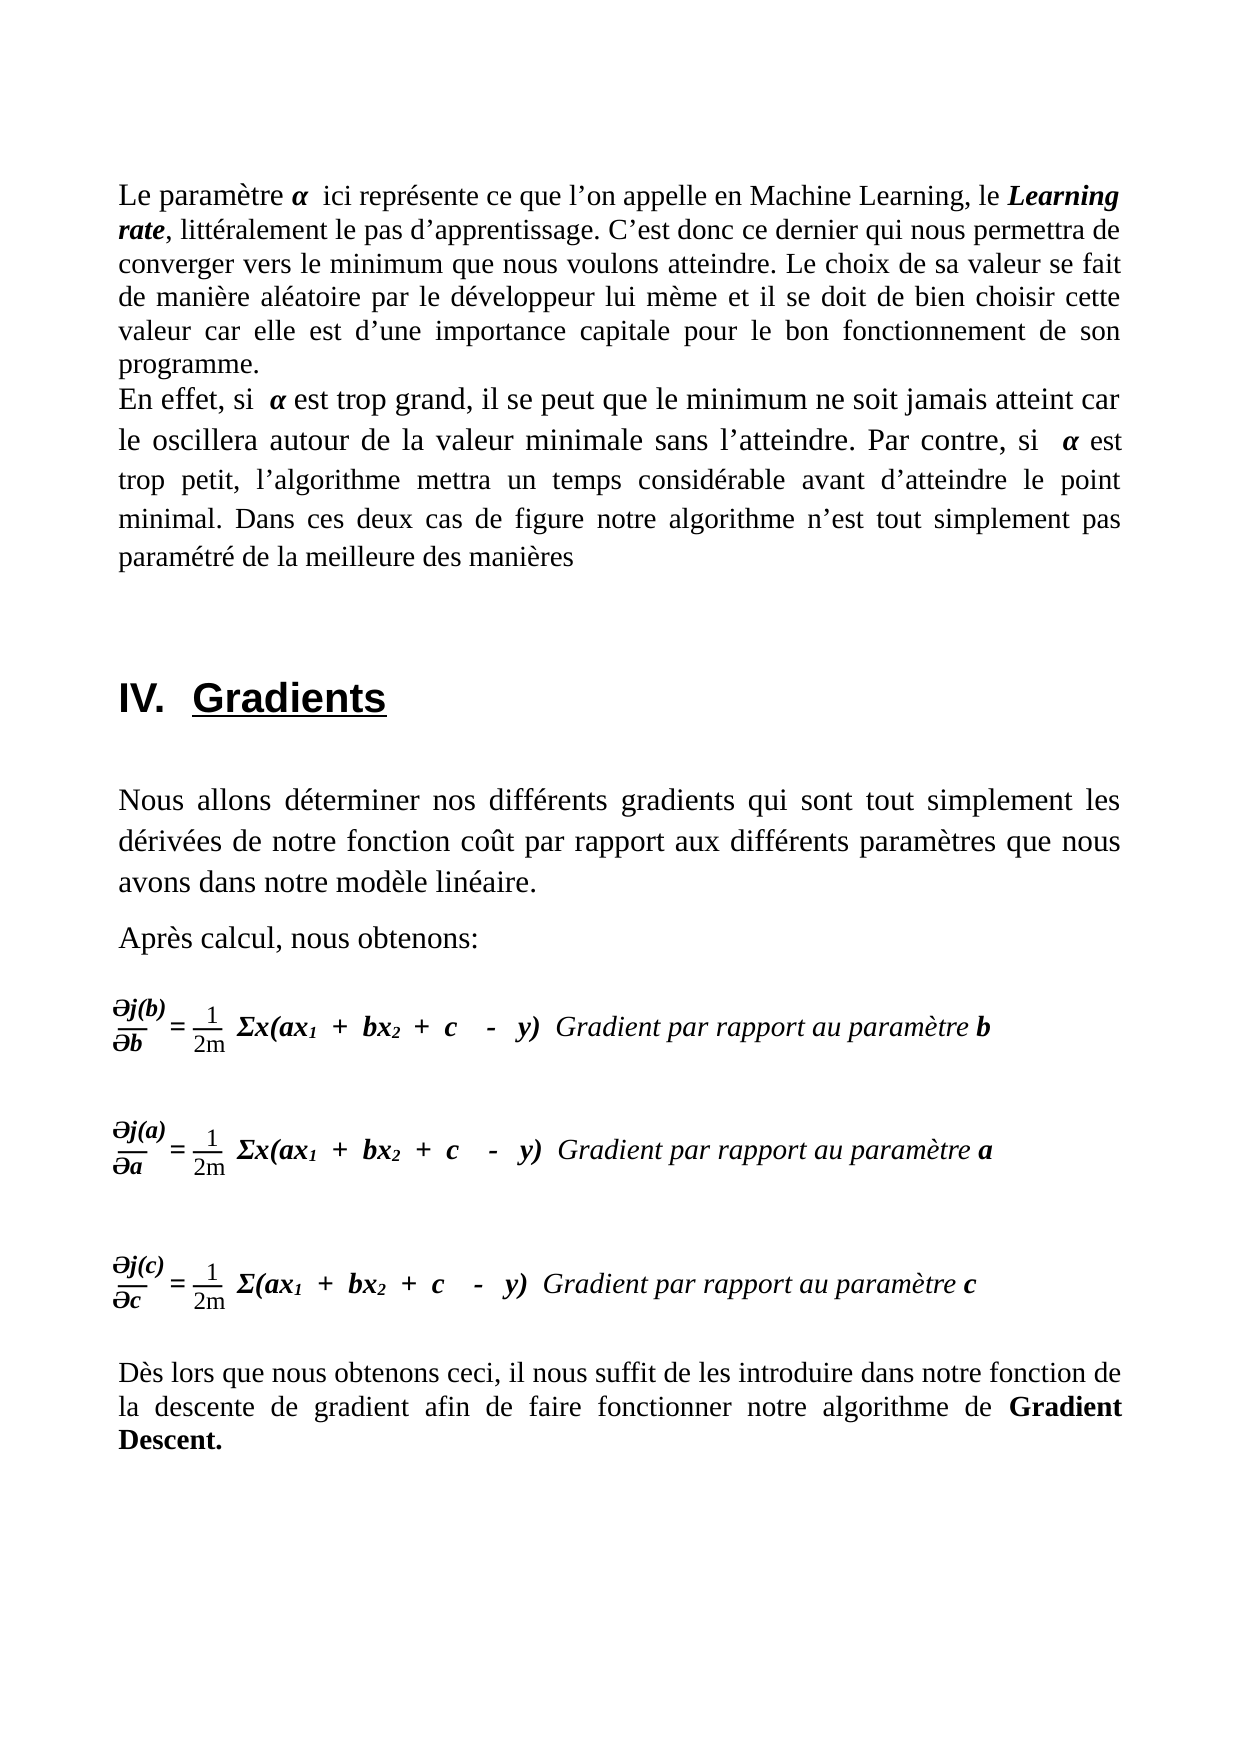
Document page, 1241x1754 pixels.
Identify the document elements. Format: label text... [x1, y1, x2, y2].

text En effet, si α est trop grand, il se peut que le minimum ne soit jamais atteint car le oscillera autour de la valeur minimale sans l’atteindre. Par contre, si α est trop petit, l’algorithme mettra un temps considérable avant d’atteindre le point minimal. Dans ces deux cas de figure notre algorithme n’est tout simplement pas paramétré de la meilleure des manières [118, 380, 1122, 573]
text Nous allons déterminer nos différents gradients qui sont tout simplement les dérivées de notre fonction coût par rapport aux différents paramètres que nous avons dans notre modèle linéaire. [118, 781, 1122, 900]
text Dès lors que nous obtenons ceci, il nous suffit de les introduire dans notre fonction de la descente de gradient afin de faire fonctionner notre algorithme de Gradient Descent. [118, 1355, 1122, 1456]
text ― = ― Σx(ax1 + bx2 + c - y) Gradient par rapport au paramètre a [118, 1132, 1122, 1165]
text Le paramètre α ici représente ce que l’on appelle en Machine Learning, le Learning rate, littéralement le pas d’apprentissage. C’est donc ce dernier qui nous permettra de converger vers le minimum que nous voulons atteindre. Le choix de sa valeur se fait de manière aléatoire par le développeur lui mème et il se doit de bien choisir cette valeur car elle est d’une importance capitale pour le bon fonctionnement de son programme. [118, 176, 1122, 380]
text ― = ― Σx(ax1 + bx2 + c - y) Gradient par rapport au paramètre b [118, 1009, 1122, 1042]
text ― = ― Σ(ax1 + bx2 + c - y) Gradient par rapport au paramètre c [118, 1266, 1122, 1299]
subtitle Gradients [118, 673, 1122, 721]
text Après calcul, nous obtenons: [118, 919, 1122, 956]
